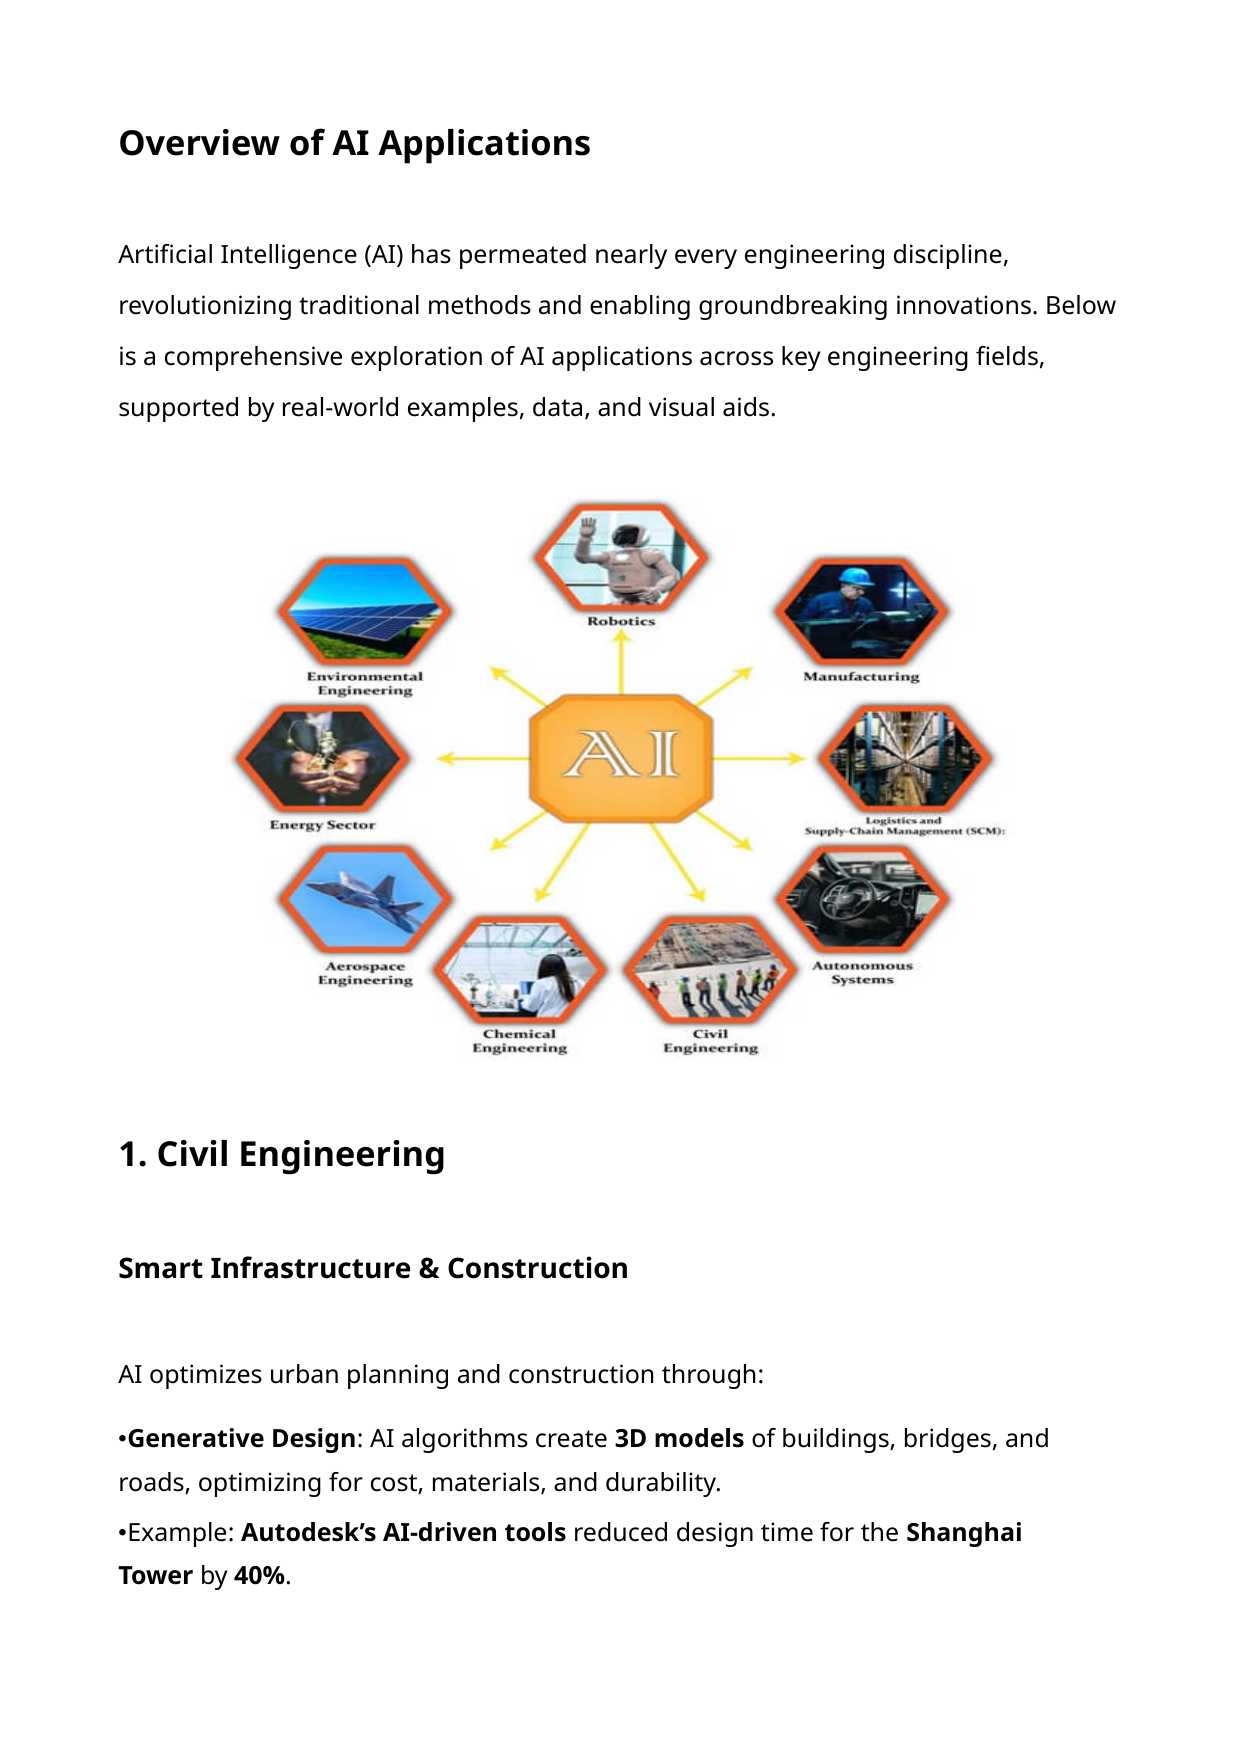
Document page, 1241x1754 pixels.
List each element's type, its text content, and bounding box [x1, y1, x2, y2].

list Generative Design: AI algorithms create 3D models of buildings, bridges, and roads, optimizing for cost, materials, and durability. [118, 1411, 1122, 1498]
picture [224, 489, 1016, 1060]
list Example: Autodesk’s AI-driven tools reduced design time for the Shanghai Tower by 40%. [118, 1504, 1122, 1592]
subtitle Overview of AI Applications [118, 118, 1122, 165]
subtitle Smart Infrastructure & Construction [118, 1248, 1122, 1287]
subtitle Artificial Intelligence (AI) has permeated nearly every engineering discipline, revolutionizing traditional methods and enabling groundbreaking innovations. Below is a comprehensive exploration of AI applications across key engineering fields, supported by real-world examples, data, and visual aids. [118, 237, 1122, 424]
subtitle 1. Civil Engineering [118, 1130, 1122, 1177]
text AI optimizes urban planning and construction through: [118, 1347, 1122, 1390]
